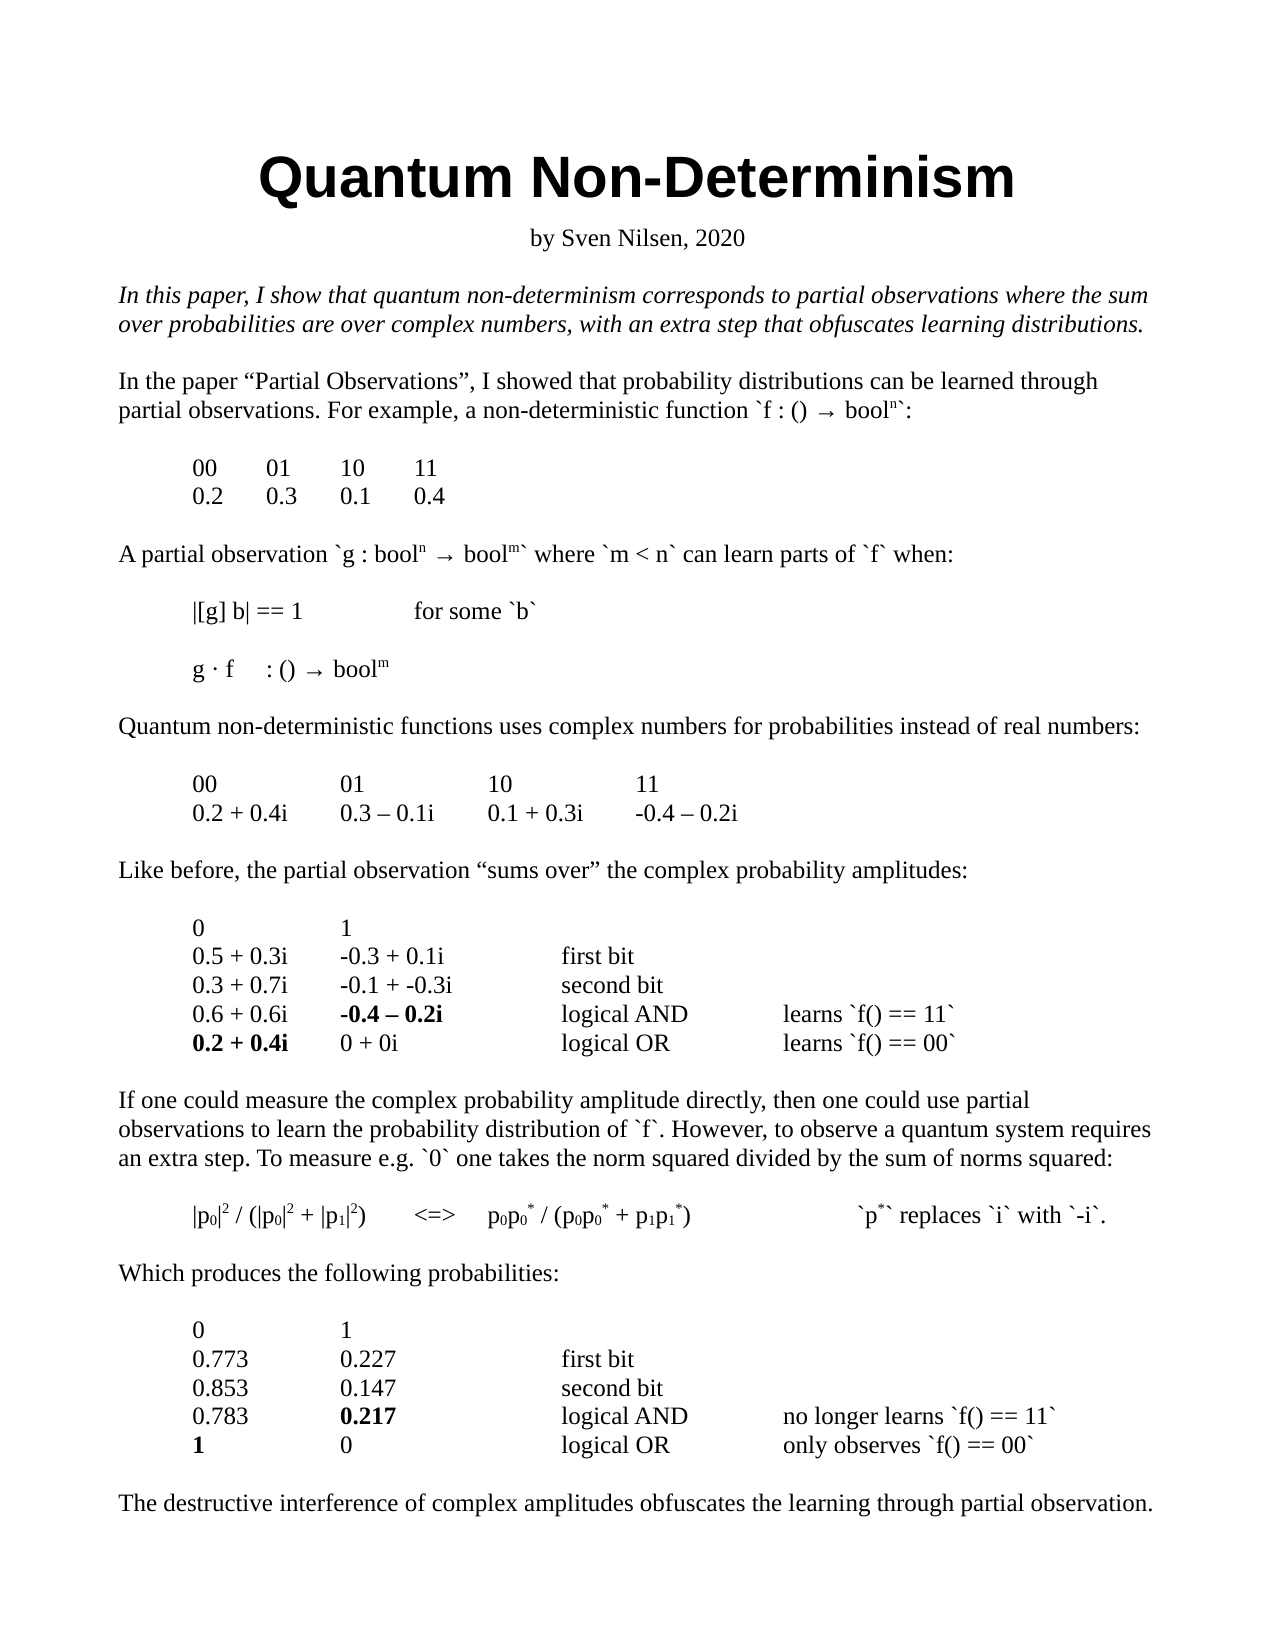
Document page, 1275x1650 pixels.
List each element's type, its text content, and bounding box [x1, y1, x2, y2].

text Like before, the partial observation “sums over” the complex probability amplitudes: [118, 855, 1157, 884]
text A partial observation `g : booln → boolm` where `m < n` can learn parts of `f` when: [118, 539, 1157, 568]
text |[g] b| == 1 for some `b` [118, 596, 1157, 625]
text Quantum non-deterministic functions uses complex numbers for probabilities instead of real numbers: [118, 711, 1157, 740]
text If one could measure the complex probability amplitude directly, then one could use partial observations to learn the probability distribution of `f`. However, to observe a quantum system requires an extra step. To measure e.g. `0` one takes the norm squared divided by the sum of norms squared: [118, 1085, 1157, 1171]
text by Sven Nilsen, 2020 [118, 223, 1157, 251]
text 00 01 10 11 [118, 453, 1157, 481]
text 1 0 logical OR only observes `f() == 00` [118, 1430, 1157, 1459]
text 0.3 + 0.7i -0.1 + -0.3i second bit [118, 970, 1157, 999]
text 0.773 0.227 first bit [118, 1344, 1157, 1373]
text 0.6 + 0.6i -0.4 – 0.2i logical AND learns `f() == 11` [118, 999, 1157, 1028]
title Quantum Non-Determinism [118, 143, 1157, 210]
text 0.2 0.3 0.1 0.4 [118, 481, 1157, 510]
text Which produces the following probabilities: [118, 1258, 1157, 1286]
text The destructive interference of complex amplitudes obfuscates the learning through partial observation. [118, 1488, 1157, 1516]
text 0.2 + 0.4i 0 + 0i logical OR learns `f() == 00` [118, 1028, 1157, 1056]
text 0.2 + 0.4i 0.3 – 0.1i 0.1 + 0.3i -0.4 – 0.2i [118, 798, 1157, 826]
text g · f : () → boolm [118, 654, 1157, 683]
text 0.5 + 0.3i -0.3 + 0.1i first bit [118, 941, 1157, 970]
text 0 1 [118, 913, 1157, 941]
text 0.783 0.217 logical AND no longer learns `f() == 11` [118, 1401, 1157, 1430]
text 0.853 0.147 second bit [118, 1373, 1157, 1401]
text |p0|2 / (|p0|2 + |p1|2) <=> p0p0* / (p0p0* + p1p1*) `p*` replaces `i` with `-i`. [118, 1200, 1157, 1229]
text 00 01 10 11 [118, 769, 1157, 798]
text In the paper “Partial Observations”, I showed that probability distributions can be learned through partial observations. For example, a non-deterministic function `f : () → booln`: [118, 366, 1157, 424]
text 0 1 [118, 1315, 1157, 1344]
text In this paper, I show that quantum non-determinism corresponds to partial observations where the sum over probabilities are over complex numbers, with an extra step that obfuscates learning distributions. [118, 280, 1157, 338]
